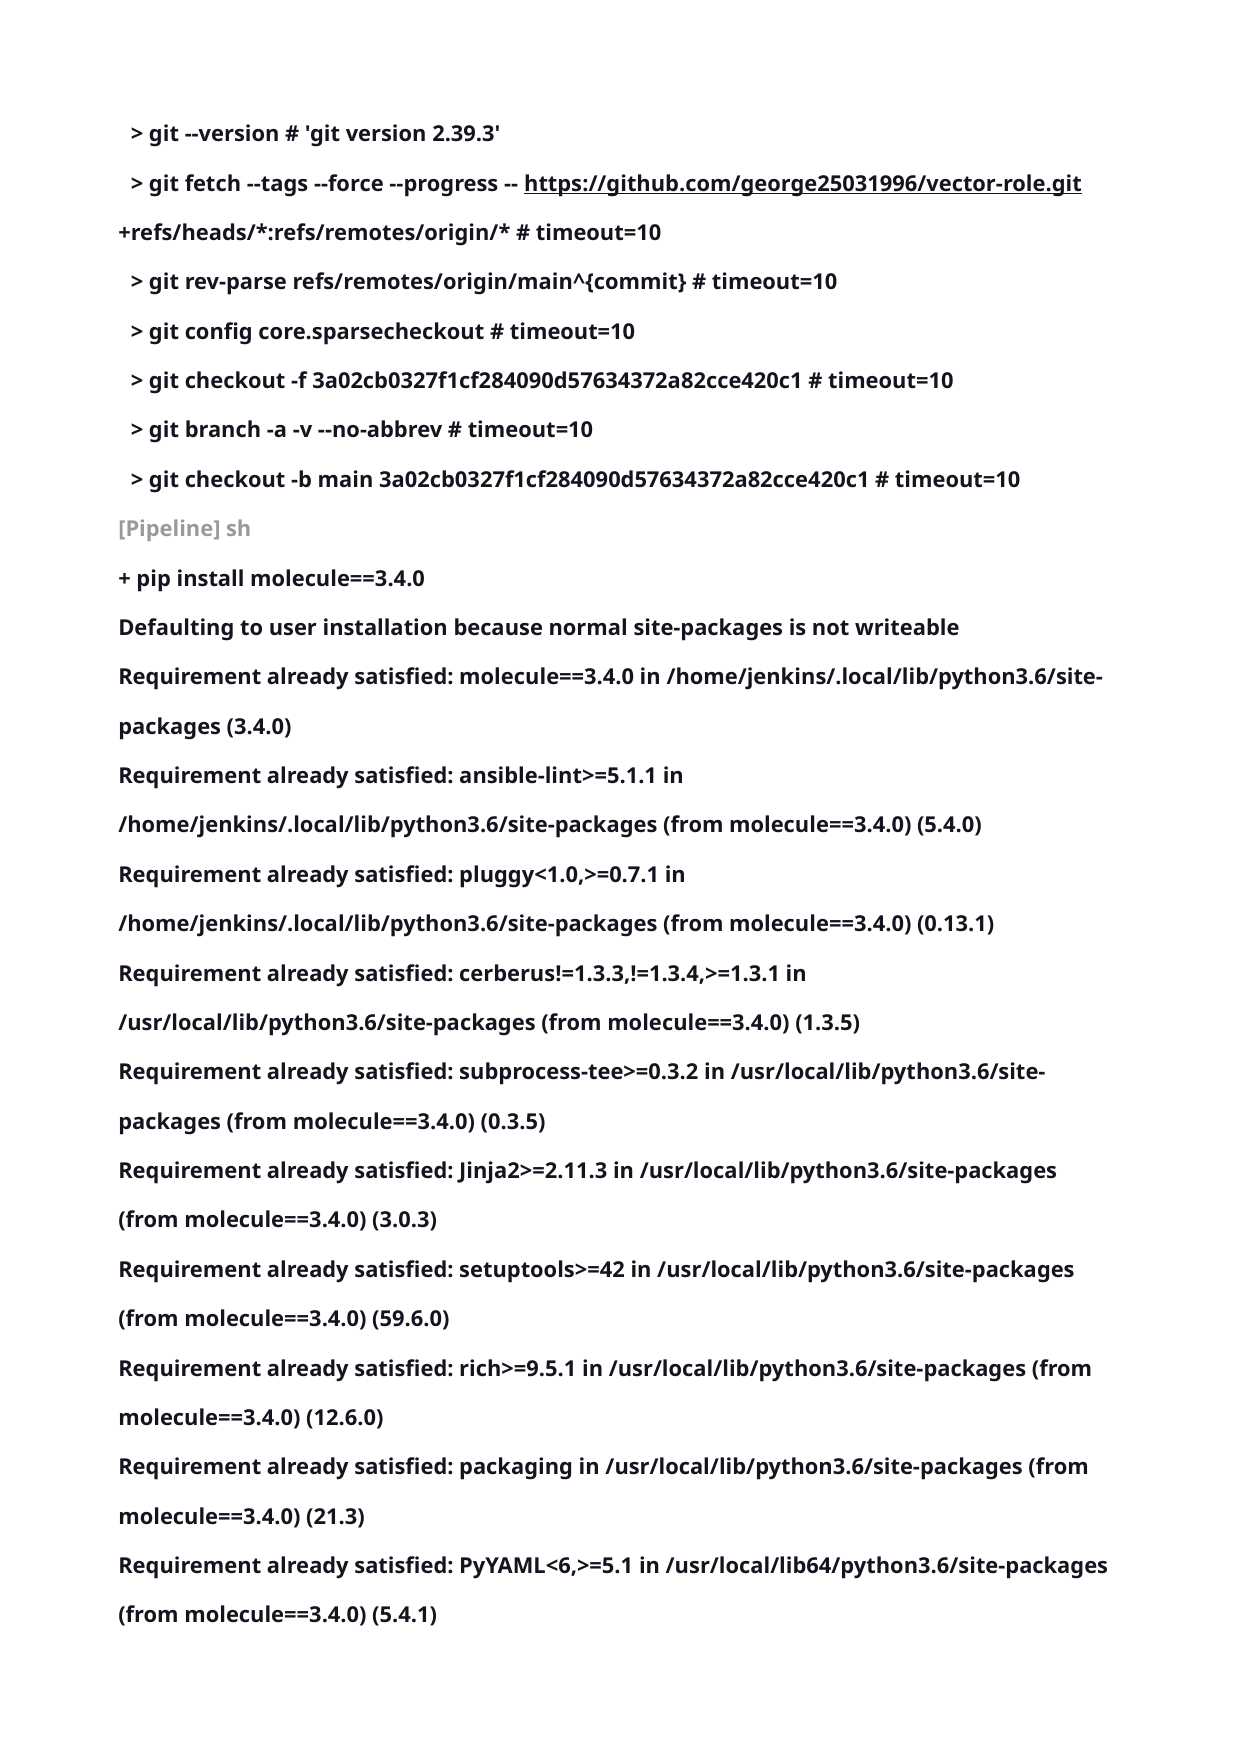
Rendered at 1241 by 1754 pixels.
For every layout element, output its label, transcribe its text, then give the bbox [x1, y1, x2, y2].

text Requirement already satisfied: ansible-lint>=5.1.1 in /home/jenkins/.local/lib/python3.6/site-packages (from molecule==3.4.0) (5.4.0) [118, 760, 1122, 839]
text [Pipeline] sh [118, 513, 1122, 543]
text Requirement already satisfied: setuptools>=42 in /usr/local/lib/python3.6/site-packages (from molecule==3.4.0) (59.6.0) [118, 1254, 1122, 1333]
text + pip install molecule==3.4.0 [118, 562, 1122, 592]
text Requirement already satisfied: rich>=9.5.1 in /usr/local/lib/python3.6/site-packages (from molecule==3.4.0) (12.6.0) [118, 1352, 1122, 1432]
text > git checkout -b main 3a02cb0327f1cf284090d57634372a82cce420c1 # timeout=10 [118, 464, 1122, 493]
text > git branch -a -v --no-abbrev # timeout=10 [118, 414, 1122, 444]
text > git fetch --tags --force --progress -- https://github.com/george25031996/vector-role.git +refs/heads/*:refs/remotes/origin/* # timeout=10 [118, 167, 1122, 247]
text Requirement already satisfied: Jinja2>=2.11.3 in /usr/local/lib/python3.6/site-packages (from molecule==3.4.0) (3.0.3) [118, 1155, 1122, 1234]
text > git --version # 'git version 2.39.3' [118, 118, 1122, 148]
text > git checkout -f 3a02cb0327f1cf284090d57634372a82cce420c1 # timeout=10 [118, 365, 1122, 395]
text > git config core.sparsecheckout # timeout=10 [118, 316, 1122, 345]
text > git rev-parse refs/remotes/origin/main^{commit} # timeout=10 [118, 266, 1122, 296]
text Requirement already satisfied: subprocess-tee>=0.3.2 in /usr/local/lib/python3.6/site-packages (from molecule==3.4.0) (0.3.5) [118, 1056, 1122, 1135]
text Defaulting to user installation because normal site-packages is not writeable [118, 612, 1122, 642]
text Requirement already satisfied: pluggy<1.0,>=0.7.1 in /home/jenkins/.local/lib/python3.6/site-packages (from molecule==3.4.0) (0.13.1) [118, 859, 1122, 938]
text Requirement already satisfied: cerberus!=1.3.3,!=1.3.4,>=1.3.1 in /usr/local/lib/python3.6/site-packages (from molecule==3.4.0) (1.3.5) [118, 957, 1122, 1037]
text Requirement already satisfied: packaging in /usr/local/lib/python3.6/site-packages (from molecule==3.4.0) (21.3) [118, 1451, 1122, 1530]
text Requirement already satisfied: PyYAML<6,>=5.1 in /usr/local/lib64/python3.6/site-packages (from molecule==3.4.0) (5.4.1) [118, 1550, 1122, 1629]
text Requirement already satisfied: molecule==3.4.0 in /home/jenkins/.local/lib/python3.6/site-packages (3.4.0) [118, 661, 1122, 740]
